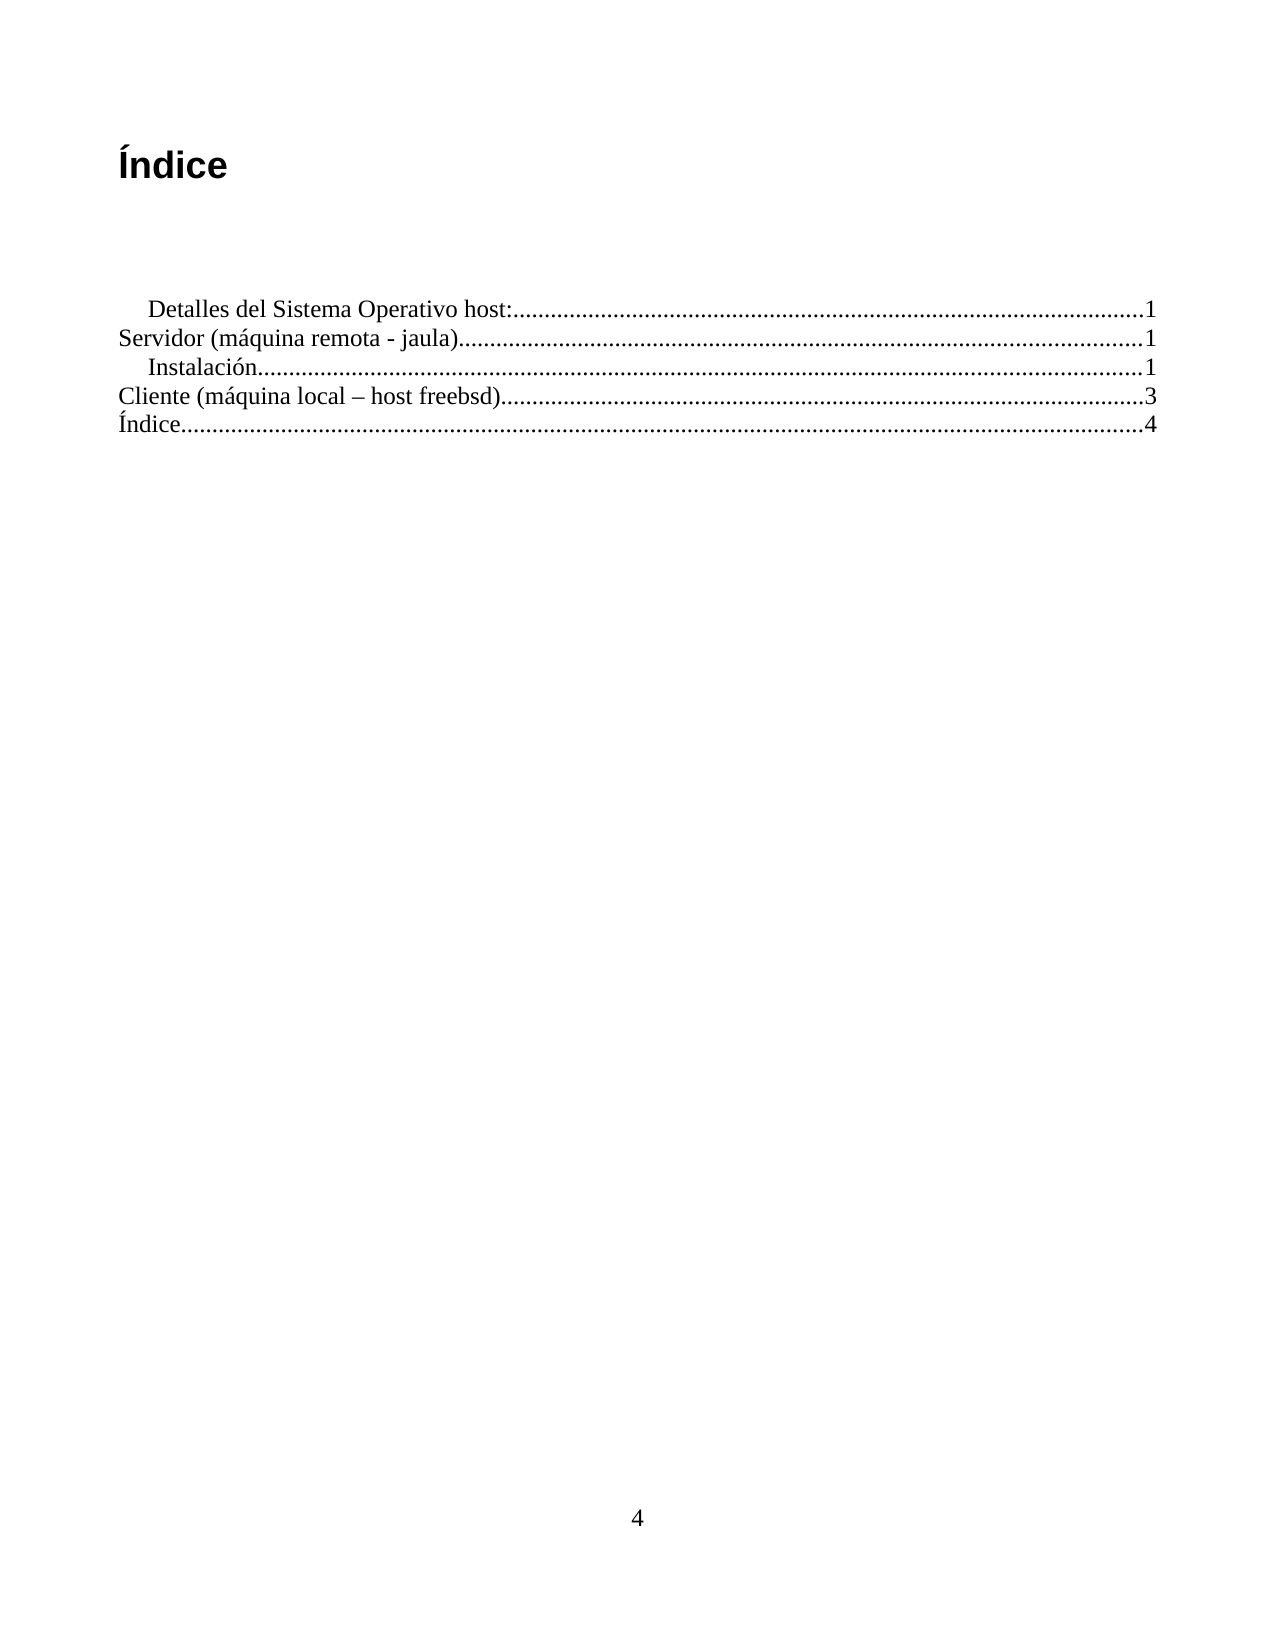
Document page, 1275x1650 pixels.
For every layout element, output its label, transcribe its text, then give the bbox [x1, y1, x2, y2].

text Instalación 1 [148, 352, 1157, 381]
text Detalles del Sistema Operativo host: 1 [148, 294, 1157, 323]
text Cliente (máquina local – host freebsd) 3 [118, 381, 1157, 409]
subtitle Índice [118, 143, 1157, 187]
text Servidor (máquina remota - jaula) 1 [118, 323, 1157, 352]
text Índice 4 [118, 409, 1157, 438]
